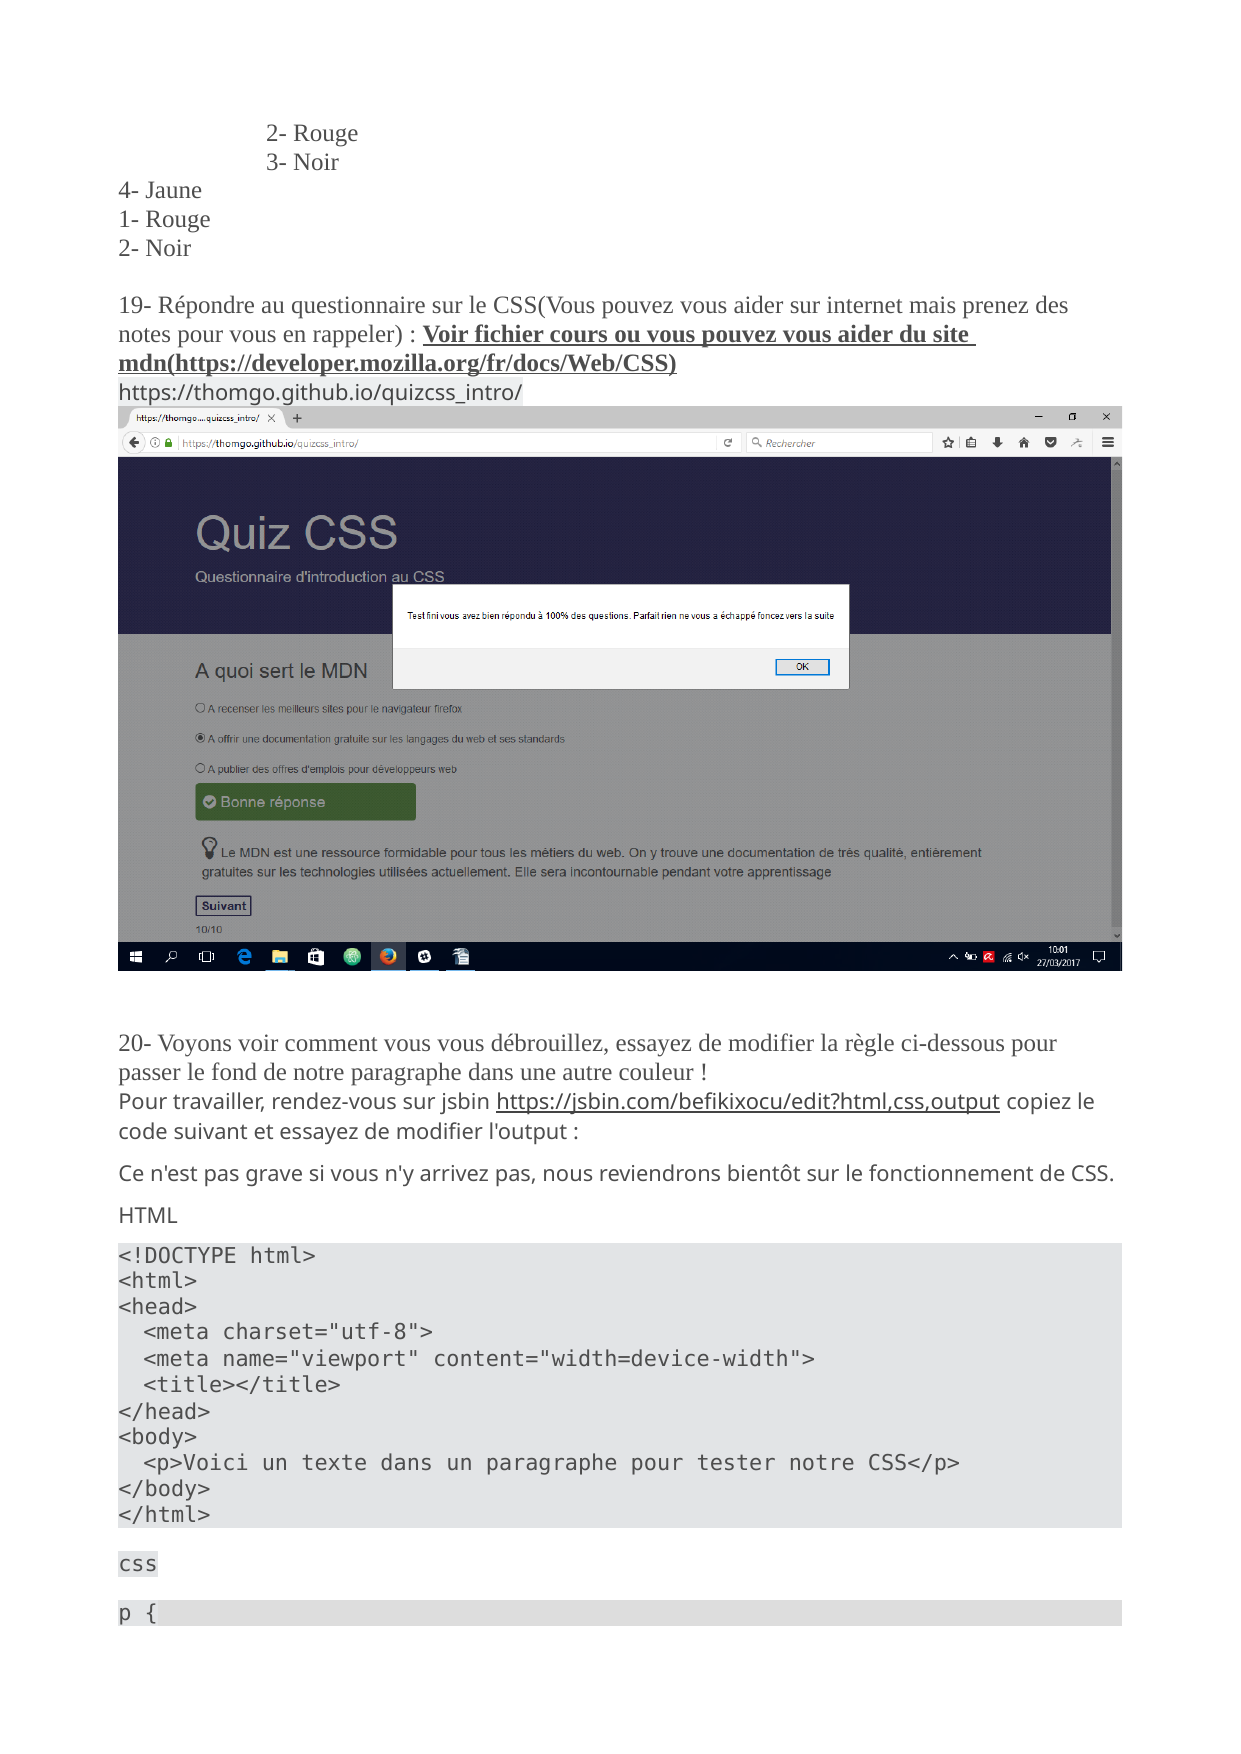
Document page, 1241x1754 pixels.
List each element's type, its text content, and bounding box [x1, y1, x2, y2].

text 19- Répondre au questionnaire sur le CSS(Vous pouvez vous aider sur internet mais prenez des notes pour vous en rappeler) : Voir fichier cours ou vous pouvez vous aider du site mdn(https://developer.mozilla.org/fr/docs/Web/CSS) [118, 291, 1122, 377]
text <body> [118, 1424, 1122, 1450]
text https://thomgo.github.io/quizcss_intro/ [118, 377, 1122, 406]
text 2- Rouge [118, 118, 1122, 147]
text <html> [118, 1268, 1122, 1294]
text <title></title> [118, 1372, 1122, 1399]
text HTML [118, 1200, 1122, 1230]
text </html> [118, 1502, 1122, 1528]
text </head> [118, 1399, 1122, 1424]
picture [118, 406, 1123, 971]
text <!DOCTYPE html> [118, 1243, 1122, 1268]
text p { [118, 1600, 1122, 1626]
text 2- Noir [118, 233, 1122, 262]
text <head> [118, 1294, 1122, 1319]
text 3- Noir [118, 147, 1122, 176]
text 1- Rouge [118, 204, 1122, 233]
text <meta name="viewport" content="width=device-width"> [118, 1346, 1122, 1372]
text <meta charset="utf-8"> [118, 1319, 1122, 1346]
text </body> [118, 1477, 1122, 1502]
text css [118, 1551, 1122, 1577]
text <p>Voici un texte dans un paragraphe pour tester notre CSS</p> [118, 1450, 1122, 1477]
text Ce n'est pas grave si vous n'y arrivez pas, nous reviendrons bientôt sur le fonctionnement de CSS. [118, 1158, 1122, 1188]
text 20- Voyons voir comment vous vous débrouillez, essayez de modifier la règle ci-dessous pour passer le fond de notre paragraphe dans une autre couleur ! [118, 1028, 1122, 1086]
text 4- Jaune [118, 176, 1122, 204]
text Pour travailler, rendez-vous sur jsbin https://jsbin.com/befikixocu/edit?html,css,output copiez le code suivant et essayez de modifier l'output : [118, 1086, 1122, 1146]
